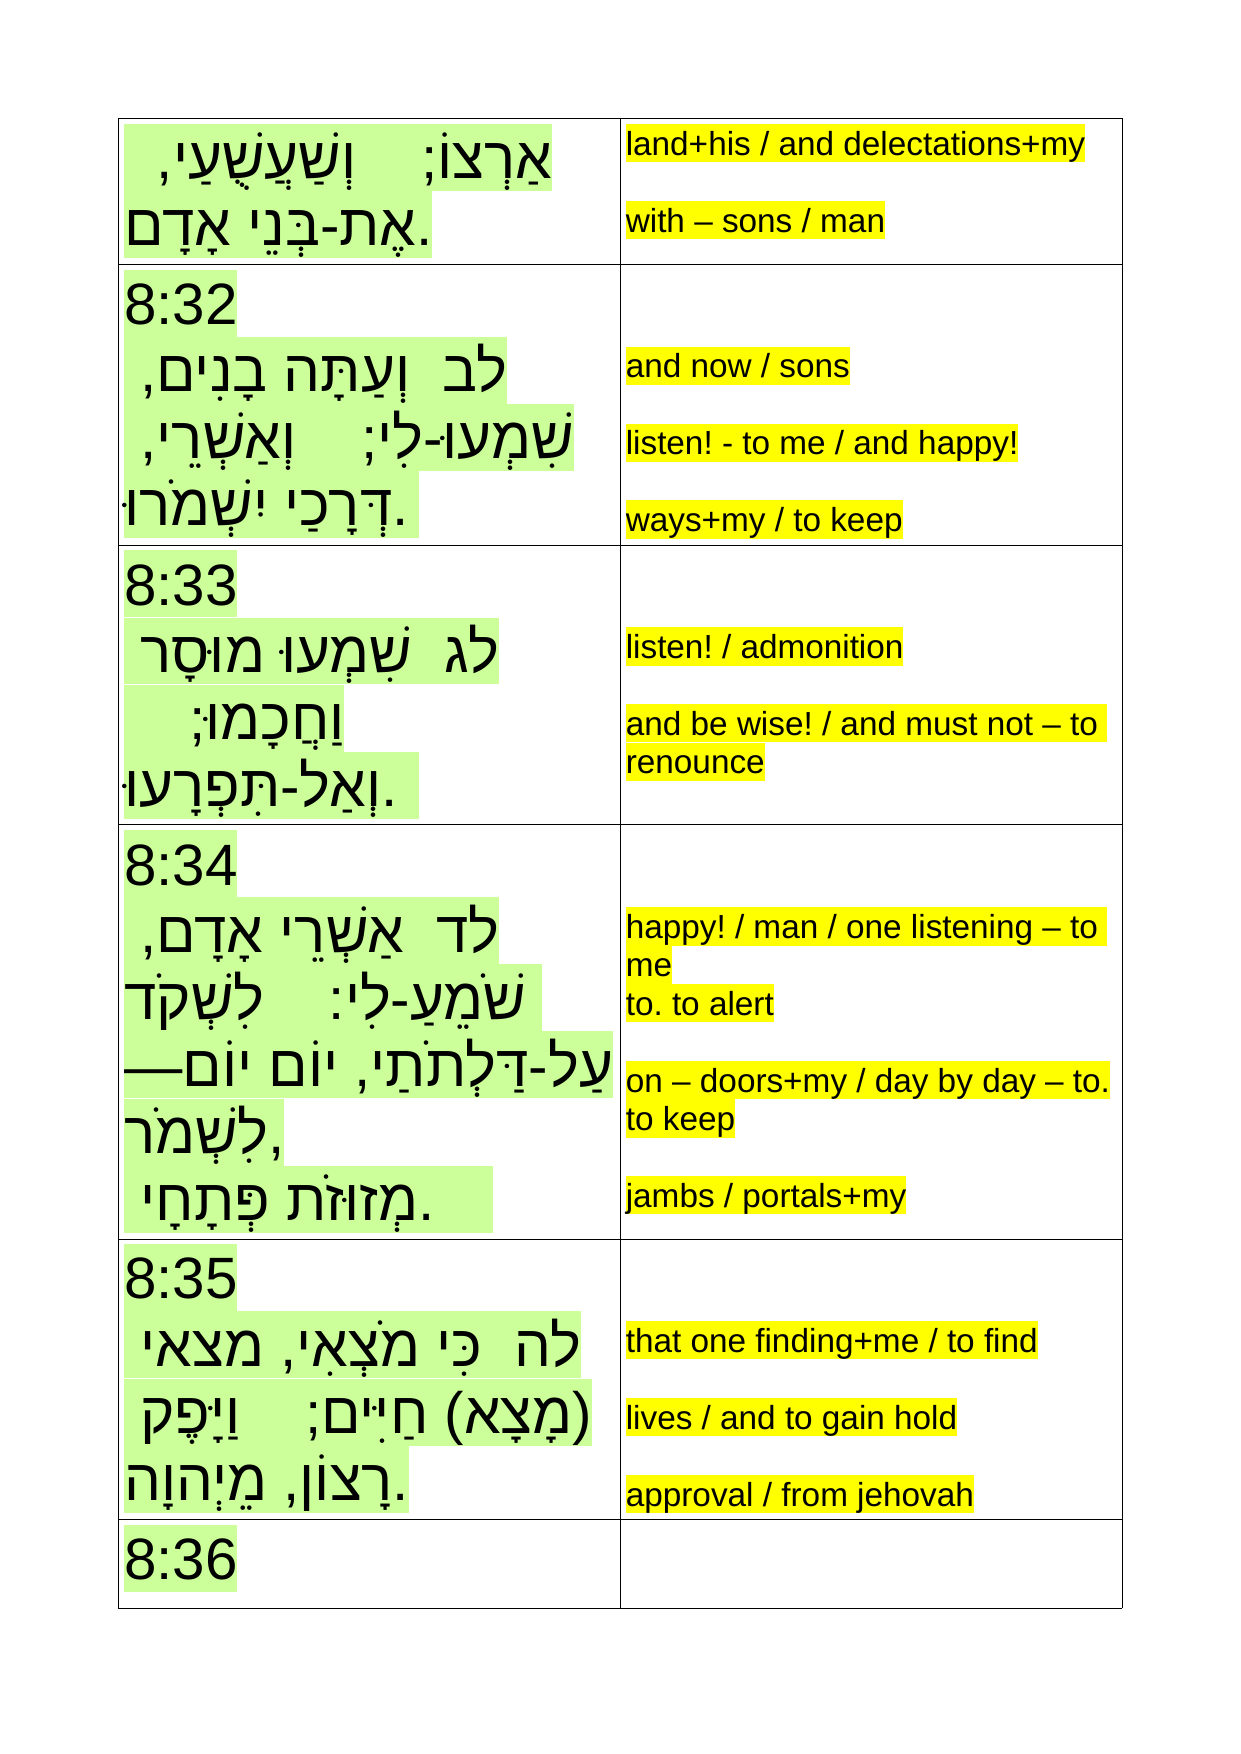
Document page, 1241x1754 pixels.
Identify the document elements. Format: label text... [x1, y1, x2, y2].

table_cell listen! / admonition and be wise! / and must not – to renounce [621, 546, 1122, 824]
table_cell 8:32 לב וְעַתָּה בָנִים, שִׁמְעוּ-לִי; וְאַשְׁרֵי, דְּרָכַי יִשְׁמֹרוּ. [119, 265, 620, 544]
table_cell happy! / man / one listening – to me to. to alert on – doors+my / day by day – to. to keep jambs / portals+my [621, 825, 1122, 1238]
table_cell 8:34 לד אַשְׁרֵי אָדָם, שֹׁמֵעַ-לִי: לִשְׁקֹד עַל-דַּלְתֹתַי, יוֹם יוֹם—לִשְׁמֹר, מְזוּזֹת פְּתָחָי. [119, 825, 620, 1238]
table_cell 8:31 מְשַׂחֶקֶת, בְּתֵבֵל אַרְצוֹ; וְשַׁעֲשֻׁעַי, אֶת-בְּנֵי אָדָם. [119, 119, 620, 264]
table_cell and now / sons listen! - to me / and happy! ways+my / to keep [621, 265, 1122, 544]
table_cell land+his / and delectations+my with – sons / man [621, 119, 1122, 264]
table_cell that one finding+me / to find lives / and to gain hold approval / from jehovah [621, 1240, 1122, 1519]
table_cell 8:36 לו וְחֹטְאִי, חֹמֵס נַפְשׁוֹ; כָּל-מְשַׂנְאַי, אָהֲבוּ מָוֶת. [119, 1520, 620, 1607]
table_cell [621, 1520, 1122, 1607]
table_cell 8:35 לה כִּי מֹצְאִי, מצאי (מָצָא) חַיִּים; וַיָּפֶק רָצוֹן, מֵיְהוָה. [119, 1240, 620, 1519]
table_cell 8:33 לג שִׁמְעוּ מוּסָר וַחֲכָמוּ; וְאַל-תִּפְרָעוּ. [119, 546, 620, 824]
